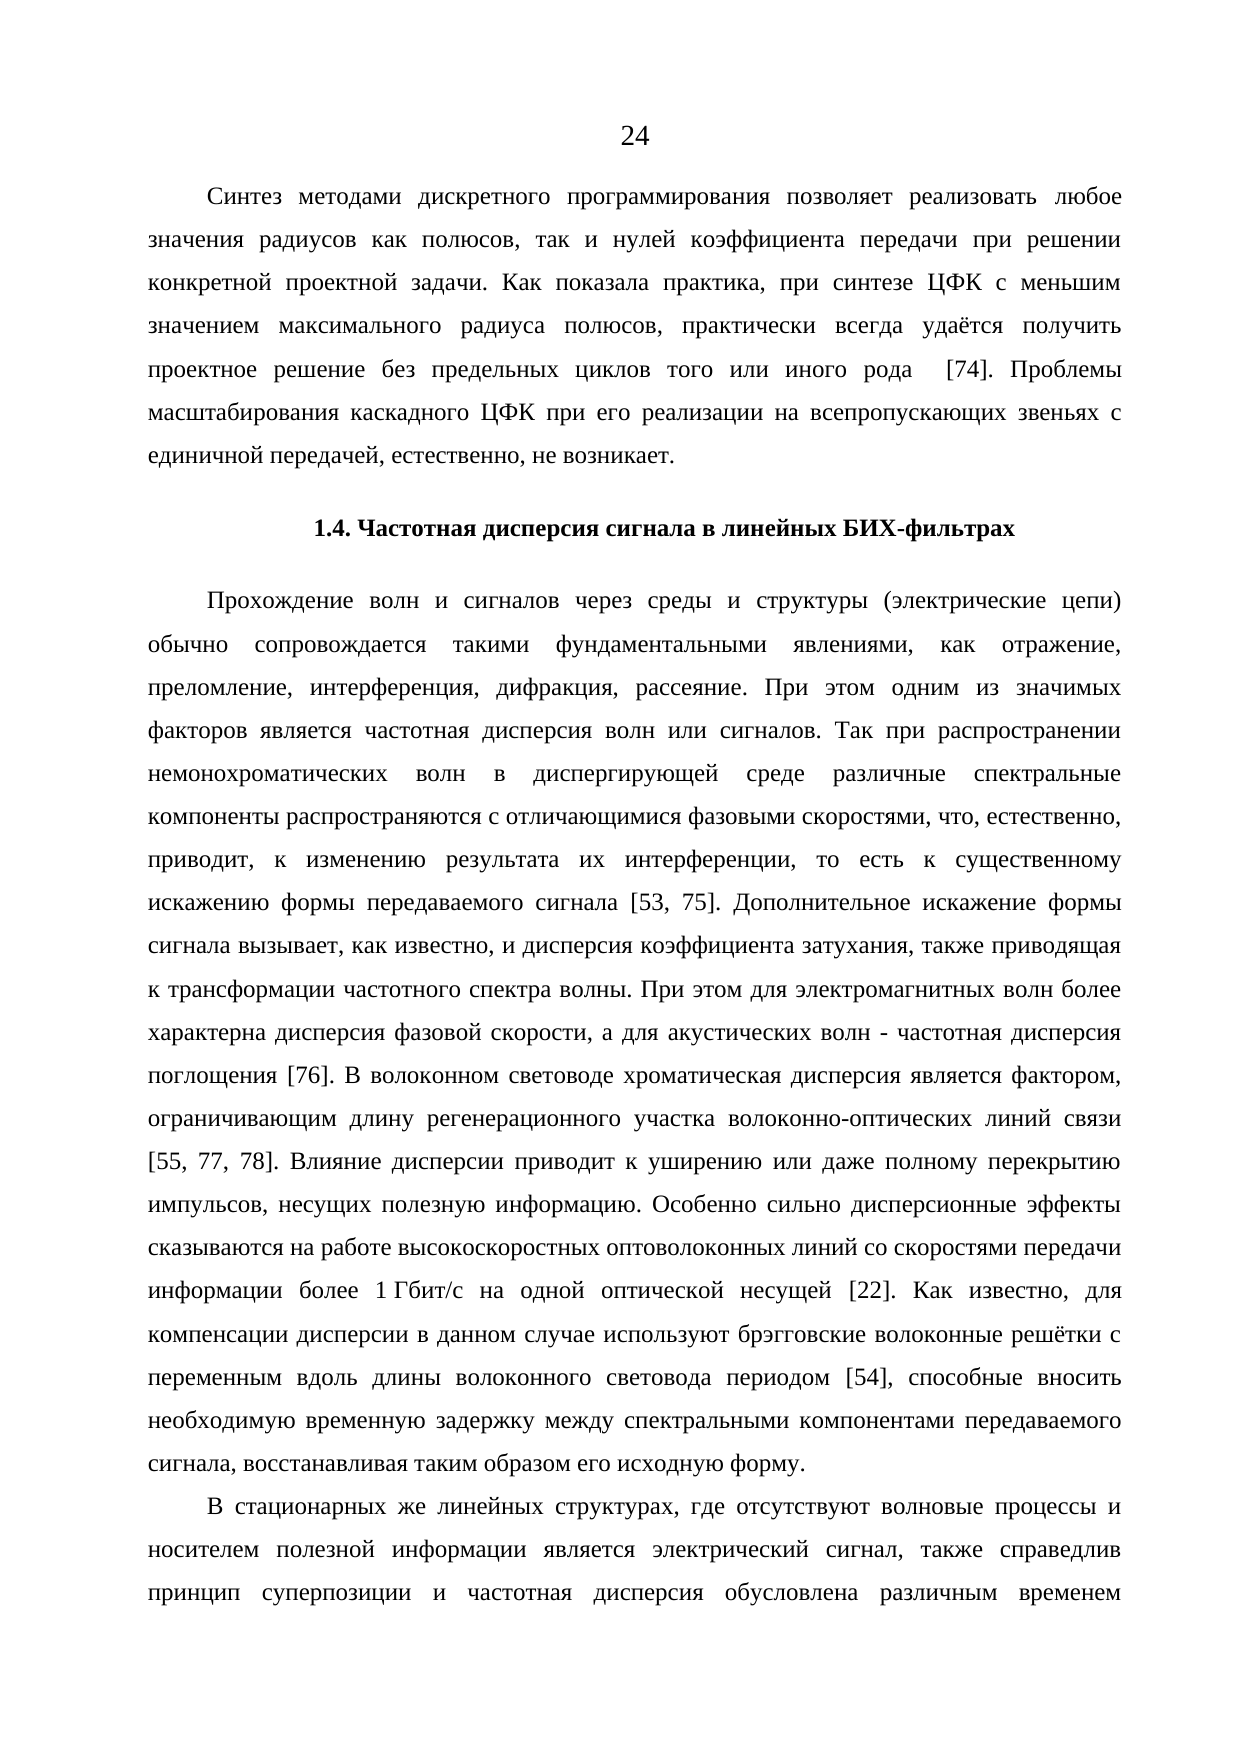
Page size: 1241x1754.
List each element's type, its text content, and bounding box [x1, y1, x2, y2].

text Синтез методами дискретного программирования позволяет реализовать любое значения радиусов как полюсов, так и нулей коэффициента передачи при решении конкретной проектной задачи. Как показала практика, при синтезе ЦФК с меньшим значением максимального радиуса полюсов, практически всегда удаётся получить проектное решение без предельных циклов того или иного рода [74]. Проблемы масштабирования каскадного ЦФК при его реализации на всепропускающих звеньях с единичной передачей, естественно, не возникает. [148, 181, 1122, 469]
text Прохождение волн и сигналов через среды и структуры (электрические цепи) обычно сопровождается такими фундаментальными явлениями, как отражение, преломление, интерференция, дифракция, рассеяние. При этом одним из значимых факторов является частотная дисперсия волн или сигналов. Так при распространении немонохроматических волн в диспергирующей среде различные спектральные компоненты распространяются с отличающимися фазовыми скоростями, что, естественно, приводит, к изменению результата их интерференции, то есть к существенному искажению формы передаваемого сигнала [53, 75]. Дополнительное искажение формы сигнала вызывает, как известно, и дисперсия коэффициента затухания, также приводящая к трансформации частотного спектра волны. При этом для электромагнитных волн более характерна дисперсия фазовой скорости, а для акустических волн - частотная дисперсия поглощения [76]. В волоконном световоде хроматическая дисперсия является фактором, ограничивающим длину регенерационного участка волоконно-оптических линий связи [55, 77, 78]. Влияние дисперсии приводит к уширению или даже полному перекрытию импульсов, несущих полезную информацию. Особенно сильно дисперсионные эффекты сказываются на работе высокоскоростных оптоволоконных линий со скоростями передачи информации более 1 Гбит/с на одной оптической несущей [22]. Как известно, для компенсации дисперсии в данном случае используют брэгговские волоконные решётки с переменным вдоль длины волоконного световода периодом [54], способные вносить необходимую временную задержку между спектральными компонентами передаваемого сигнала, восстанавливая таким образом его исходную форму. [148, 586, 1122, 1477]
subtitle 1.4. Частотная дисперсия сигнала в линейных БИХ-фильтрах [148, 513, 1122, 541]
text В стационарных же линейных структурах, где отсутствуют волновые процессы и носителем полезной информации является электрический сигнал, также справедлив принцип суперпозиции и частотная дисперсия обусловлена различным временем [148, 1491, 1122, 1606]
